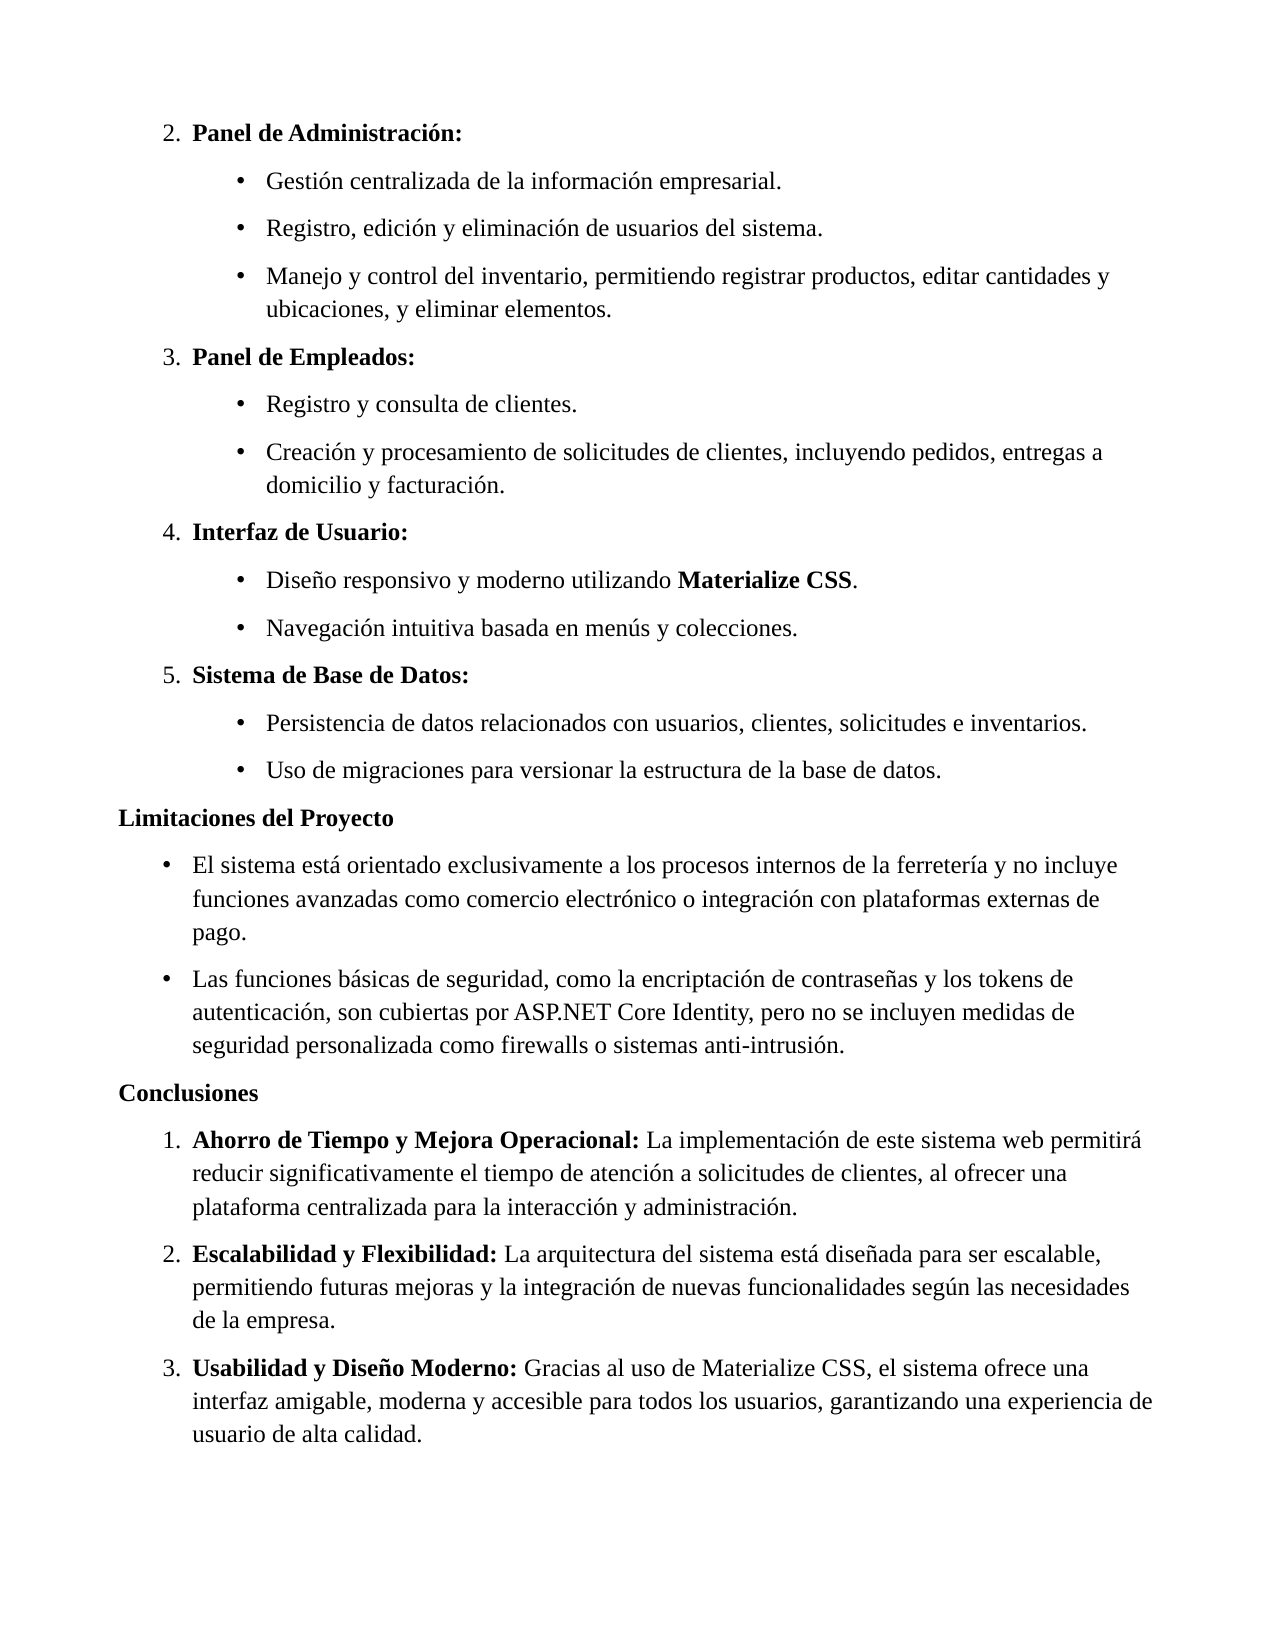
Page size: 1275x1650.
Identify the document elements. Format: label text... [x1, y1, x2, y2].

text Conclusiones [118, 1078, 1157, 1107]
list Ahorro de Tiempo y Mejora Operacional: La implementación de este sistema web permitirá reducir significativamente el tiempo de atención a solicitudes de clientes, al ofrecer una plataforma centralizada para la interacción y administración. [162, 1126, 1157, 1220]
list Uso de migraciones para versionar la estructura de la base de datos. [236, 755, 1157, 784]
list Gestión centralizada de la información empresarial. [236, 166, 1157, 194]
list Panel de Empleados: [162, 342, 1157, 370]
list Las funciones básicas de seguridad, como la encriptación de contraseñas y los tokens de autenticación, son cubiertas por ASP.NET Core Identity, pero no se incluyen medidas de seguridad personalizada como firewalls o sistemas anti-intrusión. [162, 964, 1157, 1059]
list Creación y procesamiento de solicitudes de clientes, incluyendo pedidos, entregas a domicilio y facturación. [236, 437, 1157, 498]
list Escalabilidad y Flexibilidad: La arquitectura del sistema está diseñada para ser escalable, permitiendo futuras mejoras y la integración de nuevas funcionalidades según las necesidades de la empresa. [162, 1239, 1157, 1334]
list El sistema está orientado exclusivamente a los procesos internos de la ferretería y no incluye funciones avanzadas como comercio electrónico o integración con plataformas externas de pago. [162, 851, 1157, 945]
list Interfaz de Usuario: [162, 517, 1157, 546]
list Navegación intuitiva basada en menús y colecciones. [236, 613, 1157, 641]
list Registro, edición y eliminación de usuarios del sistema. [236, 213, 1157, 242]
text Limitaciones del Proyecto [118, 803, 1157, 832]
list Panel de Administración: [162, 118, 1157, 147]
list Diseño responsivo y moderno utilizando Materialize CSS. [236, 565, 1157, 594]
list Registro y consulta de clientes. [236, 389, 1157, 418]
list Manejo y control del inventario, permitiendo registrar productos, editar cantidades y ubicaciones, y eliminar elementos. [236, 261, 1157, 323]
list Persistencia de datos relacionados con usuarios, clientes, solicitudes e inventarios. [236, 708, 1157, 737]
list Sistema de Base de Datos: [162, 660, 1157, 689]
list Usabilidad y Diseño Moderno: Gracias al uso de Materialize CSS, el sistema ofrece una interfaz amigable, moderna y accesible para todos los usuarios, garantizando una experiencia de usuario de alta calidad. [162, 1353, 1157, 1448]
